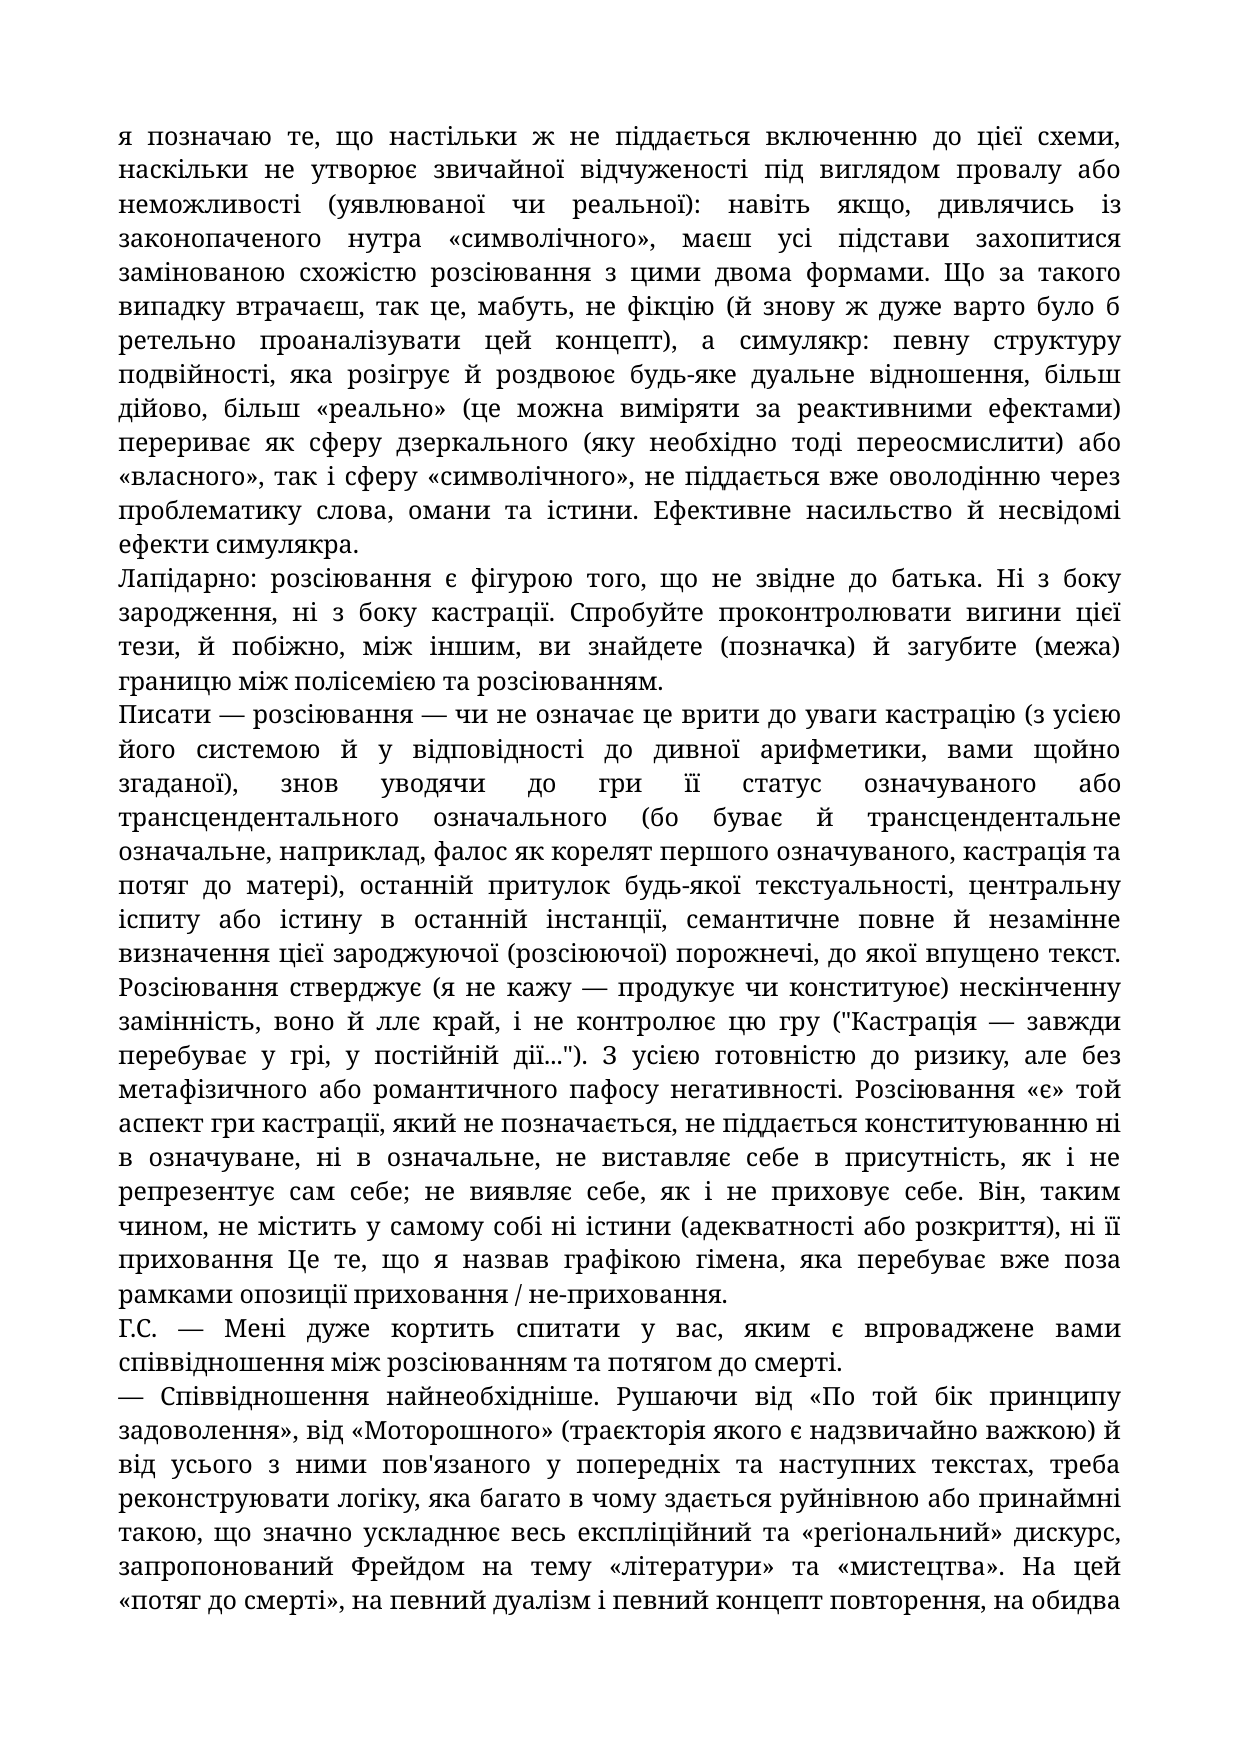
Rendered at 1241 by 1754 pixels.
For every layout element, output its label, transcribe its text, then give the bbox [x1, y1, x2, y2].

text — Співвідношення найнеобхідніше. Рушаючи від «По той бік принципу задоволення», від «Моторошного» (траєкторія якого є надзвичайно важкою) й від усього з ними пов'язаного у попередніх та наступних текстах, треба реконструювати логіку, яка багато в чому здається руйнівною або принаймні такою, що значно ускладнює весь експліційний та «регіональний» дискурс, запропонований Фрейдом на тему «літератури» та «мистецтва». На цей «потяг до смерті», на певний дуалізм і певний концепт повторення, на обидва [118, 1378, 1122, 1617]
text Писати — розсіювання — чи не означає це врити до уваги кастрацію (з усією його системою й у відповідності до дивної арифметики, вами щойно згаданої), знов уводячи до гри її статус означуваного або трансцендентального означального (бо буває й трансцендентальне означальне, наприклад, фалос як корелят першого означуваного, кастрація та потяг до матері), останній притулок будь-якої текстуальності, центральну іспиту або істину в останній інстанції, семантичне повне й незамінне визначення цієї зароджуючої (розсіюючої) порожнечі, до якої впущено текст. Розсіювання стверджує (я не кажу — продукує чи конституює) нескінченну замінність, воно й ллє край, і не контролює цю гру ("Кастрація — завжди перебуває у грі, у постійній дії..."). З усією готовністю до ризику, але без метафізичного або романтичного пафосу негативності. Розсіювання «є» той аспект гри кастрації, який не позначається, не піддається конституюванню ні в означуване, ні в означальне, не виставляє себе в присутність, як і не репрезентує сам себе; не виявляє себе, як і не приховує себе. Він, таким чином, не містить у самому собі ні істини (адекватності або розкриття), ні її приховання Це те, що я назвав графікою гімена, яка перебуває вже поза рамками опозиції приховання / не-приховання. [118, 697, 1122, 1310]
text я позначаю те, що настільки ж не піддається включенню до цієї схеми, наскільки не утворює звичайної відчуженості під виглядом провалу або неможливості (уявлюваної чи реальної): навіть якщо, дивлячись із законопаченого нутра «символічного», маєш усі підстави захопитися замінованою схожістю розсіювання з цими двома формами. Що за такого випадку втрачаєш, так це, мабуть, не фікцію (й знову ж дуже варто було б ретельно проаналізувати цей концепт), а симулякр: певну структуру подвійності, яка розігрує й роздвоює будь-яке дуальне відношення, більш дійово, більш «реально» (це можна виміряти за реактивними ефектами) перериває як сферу дзеркального (яку необхідно тоді переосмислити) або «власного», так і сферу «символічного», не піддається вже оволодінню через проблематику слова, омани та істини. Ефективне насильство й несвідомі ефекти симулякра. [118, 118, 1122, 561]
text Лапідарно: розсіювання є фігурою того, що не звідне до батька. Ні з боку зародження, ні з боку кастрації. Спробуйте проконтролювати вигини цієї тези, й побіжно, між іншим, ви знайдете (позначка) й загубите (межа) границю між полісемією та розсіюванням. [118, 561, 1122, 697]
text Г.С. — Мені дуже кортить спитати у вас, яким є впроваджене вами співвідношення між розсіюванням та потягом до смерті. [118, 1310, 1122, 1378]
